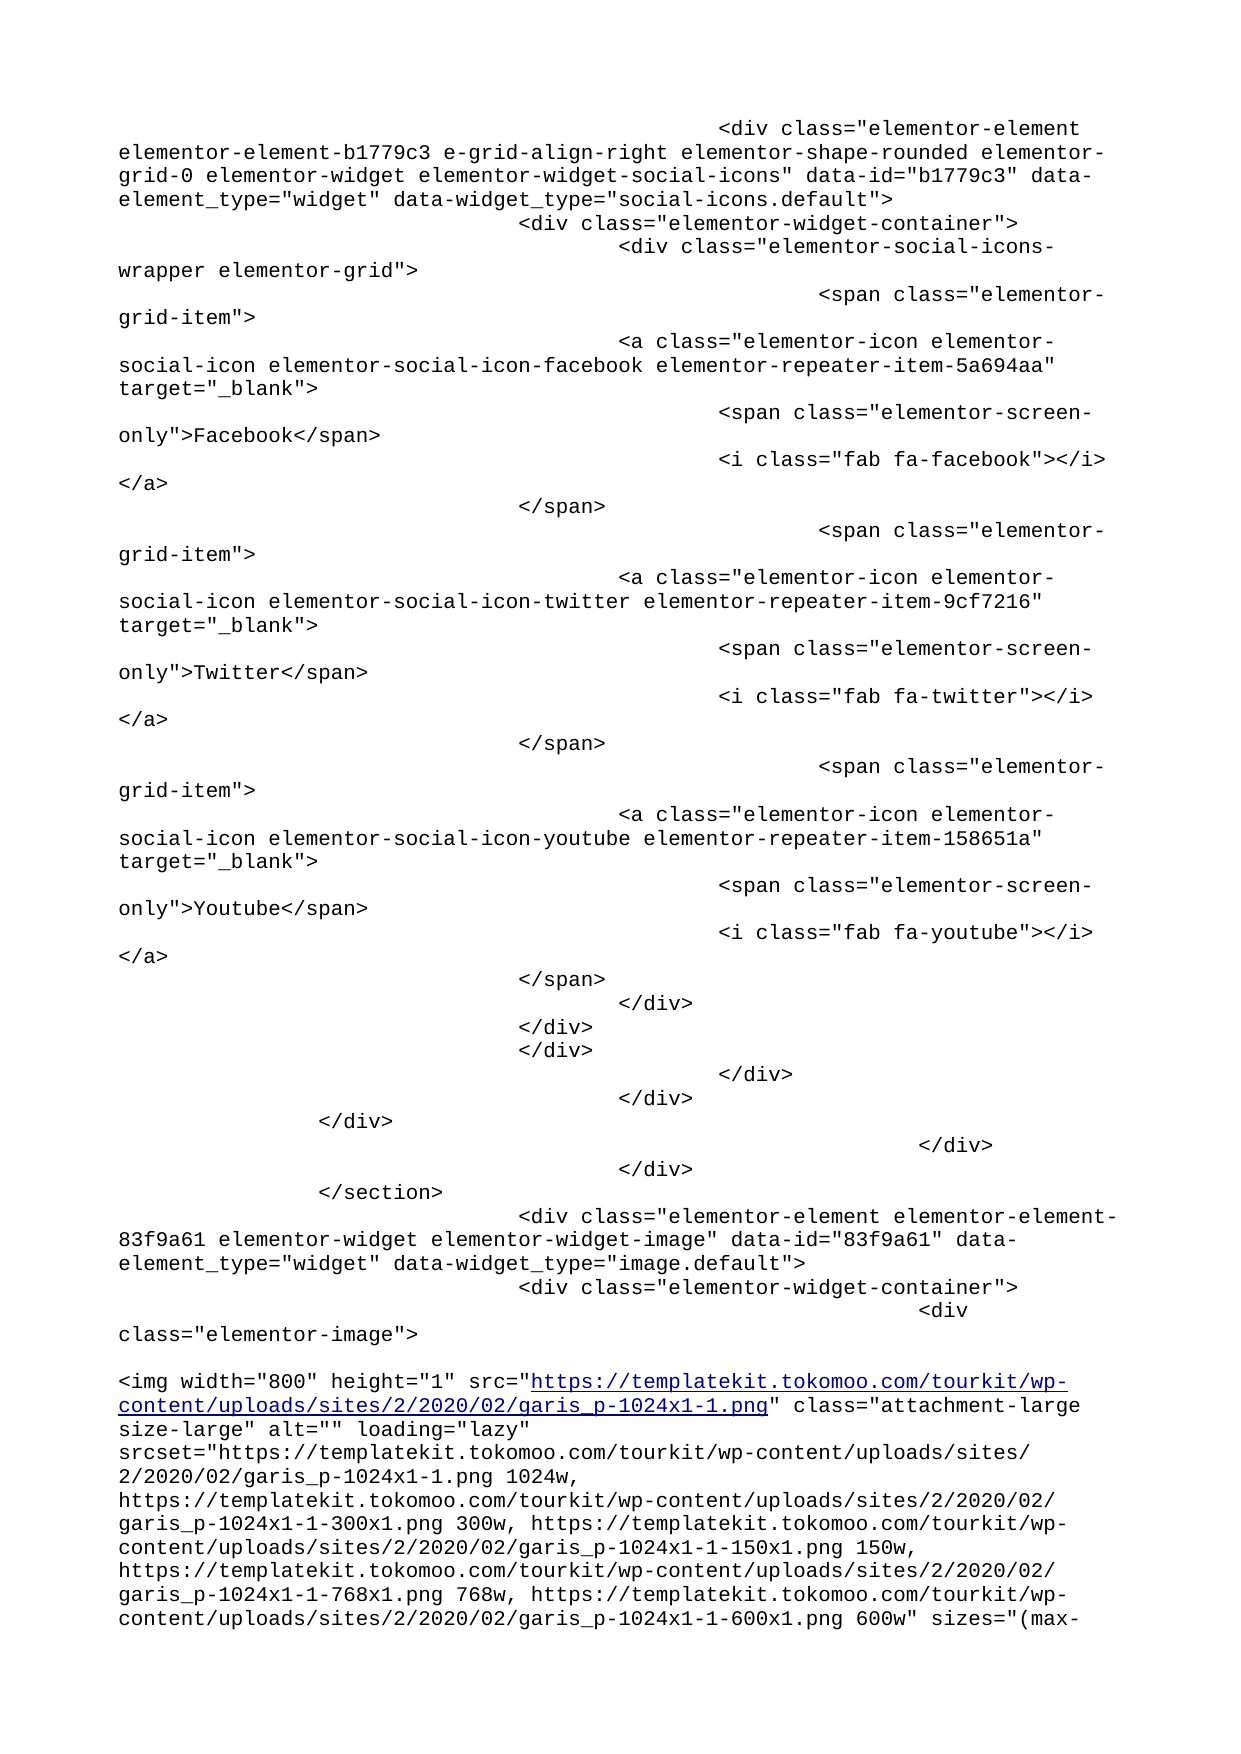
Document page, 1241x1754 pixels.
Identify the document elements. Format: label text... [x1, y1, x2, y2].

text <span class="elementor-screen-only">Twitter</span> [118, 638, 1122, 686]
text <div class="elementor-image"> [118, 1300, 1122, 1348]
text <a class="elementor-icon elementor-social-icon elementor-social-icon-twitter elementor-repeater-item-9cf7216" target="_blank"> [118, 567, 1122, 638]
text </div> [118, 1088, 1122, 1111]
text <div class="elementor-social-icons-wrapper elementor-grid"> [118, 236, 1122, 284]
text </div> [118, 1017, 1122, 1040]
text </span> [118, 969, 1122, 993]
text <div class="elementor-widget-container"> [118, 213, 1122, 236]
text </span> [118, 496, 1122, 520]
text </div> [118, 1135, 1122, 1158]
text </div> [118, 1040, 1122, 1064]
text <i class="fab fa-facebook"></i> </a> [118, 449, 1122, 496]
text </span> [118, 733, 1122, 757]
text <img width="800" height="1" src="https://templatekit.tokomoo.com/tourkit/wp-content/uploads/sites/2/2020/02/garis_p-1024x1-1.png" class="attachment-large size-large" alt="" loading="lazy" srcset="https://templatekit.tokomoo.com/tourkit/wp-content/uploads/sites/2/2020/02/garis_p-1024x1-1.png 1024w, https://templatekit.tokomoo.com/tourkit/wp-content/uploads/sites/2/2020/02/garis_p-1024x1-1-300x1.png 300w, https://templatekit.tokomoo.com/tourkit/wp-content/uploads/sites/2/2020/02/garis_p-1024x1-1-150x1.png 150w, https://templatekit.tokomoo.com/tourkit/wp-content/uploads/sites/2/2020/02/garis_p-1024x1-1-768x1.png 768w, https://templatekit.tokomoo.com/tourkit/wp-content/uploads/sites/2/2020/02/garis_p-1024x1-1-600x1.png 600w" sizes="(max- [118, 1348, 1122, 1631]
text <span class="elementor-grid-item"> [118, 520, 1122, 567]
text <span class="elementor-screen-only">Facebook</span> [118, 402, 1122, 449]
text <i class="fab fa-youtube"></i> </a> [118, 922, 1122, 969]
text <i class="fab fa-twitter"></i> </a> [118, 686, 1122, 733]
text <div class="elementor-element elementor-element-83f9a61 elementor-widget elementor-widget-image" data-id="83f9a61" data-element_type="widget" data-widget_type="image.default"> [118, 1206, 1122, 1277]
text <span class="elementor-grid-item"> [118, 757, 1122, 804]
text </div> [118, 1158, 1122, 1182]
text </div> [118, 1064, 1122, 1088]
text </div> [118, 993, 1122, 1017]
text <div class="elementor-widget-container"> [118, 1277, 1122, 1300]
text <a class="elementor-icon elementor-social-icon elementor-social-icon-youtube elementor-repeater-item-158651a" target="_blank"> [118, 804, 1122, 875]
text <a class="elementor-icon elementor-social-icon elementor-social-icon-facebook elementor-repeater-item-5a694aa" target="_blank"> [118, 331, 1122, 402]
text <div class="elementor-element elementor-element-b1779c3 e-grid-align-right elementor-shape-rounded elementor-grid-0 elementor-widget elementor-widget-social-icons" data-id="b1779c3" data-element_type="widget" data-widget_type="social-icons.default"> [118, 118, 1122, 213]
text </section> [118, 1182, 1122, 1206]
text <span class="elementor-grid-item"> [118, 284, 1122, 331]
text <span class="elementor-screen-only">Youtube</span> [118, 875, 1122, 922]
text </div> [118, 1111, 1122, 1135]
